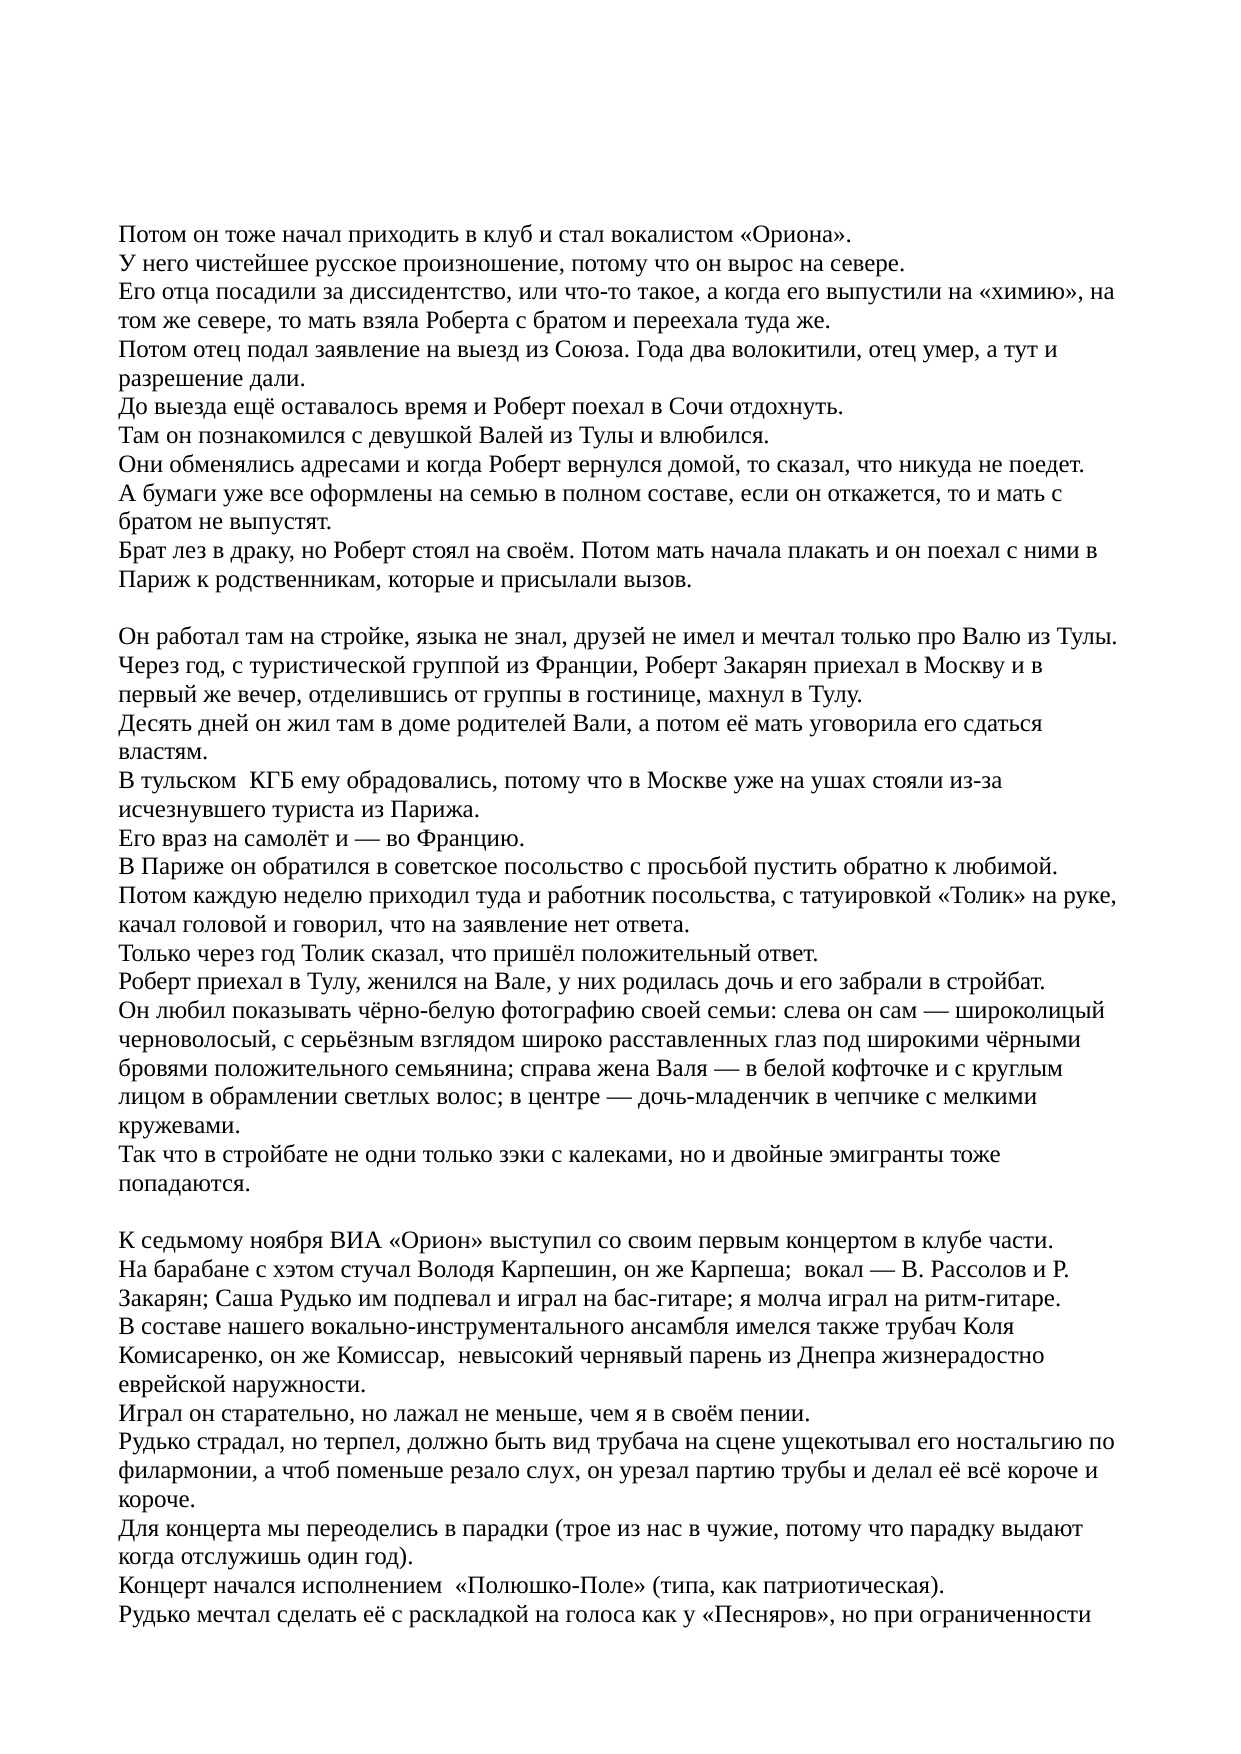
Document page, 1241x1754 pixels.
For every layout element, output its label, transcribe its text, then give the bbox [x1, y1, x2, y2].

text Играл он старательно, но лажал не меньше, чем я в своём пении. [118, 1398, 1122, 1426]
text Концерт начался исполнением «Полюшко-Поле» (типа, как патриотическая). [118, 1570, 1122, 1599]
text Рудько страдал, но терпел, должно быть вид трубача на сцене ущекотывал его ностальгию по филармонии, а чтоб поменьше резало слух, он урезал партию трубы и делал её всё короче и короче. [118, 1426, 1122, 1513]
text Только через год Толик сказал, что пришёл положительный ответ. [118, 938, 1122, 966]
text Для концерта мы переоделись в парадки (трое из нас в чужие, потому что парадку выдают когда отслужишь один год). [118, 1513, 1122, 1570]
text В тульском КГБ ему обрадовались, потому что в Москве уже на ушах стояли из-за исчезнувшего туриста из Парижа. [118, 765, 1122, 823]
text Его враз на самолёт и — во Францию. [118, 823, 1122, 851]
text Потом отец подал заявление на выезд из Союза. Года два волокитили, отец умер, а тут и разрешение дали. [118, 334, 1122, 391]
text В Париже он обратился в советское посольство с просьбой пустить обратно к любимой. [118, 851, 1122, 880]
text Так что в стройбате не одни только зэки с калеками, но и двойные эмигранты тоже попадаются. [118, 1139, 1122, 1196]
text На барабане с хэтом стучал Володя Карпешин, он же Карпеша; вокал — В. Рассолов и Р. Закарян; Саша Рудько им подпевал и играл на бас-гитаре; я молча играл на ритм-гитаре. [118, 1254, 1122, 1311]
text Потом каждую неделю приходил туда и работник посольства, с татуировкой «Толик» на руке, качал головой и говорил, что на заявление нет ответа. [118, 880, 1122, 938]
text Его отца посадили за диссидентство, или что-то такое, а когда его выпустили на «химию», на том же севере, то мать взяла Роберта с братом и переехала туда же. [118, 276, 1122, 334]
text У него чистейшее русское произношение, потому что он вырос на севере. [118, 248, 1122, 276]
text К седьмому ноября ВИА «Орион» выступил со своим первым концертом в клубе части. [118, 1225, 1122, 1254]
text Десять дней он жил там в доме родителей Вали, а потом её мать уговорила его сдаться властям. [118, 708, 1122, 765]
text Там он познакомился с девушкой Валей из Тулы и влюбился. [118, 420, 1122, 449]
text Он любил показывать чёрно-белую фотографию своей семьи: слева он сам — широколицый черноволосый, с серьёзным взглядом широко расставленных глаз под широкими чёрными бровями положительного семьянина; справа жена Валя — в белой кофточке и с круглым лицом в обрамлении светлых волос; в центре — дочь-младенчик в чепчике с мелкими кружевами. [118, 995, 1122, 1139]
text Они обменялись адресами и когда Роберт вернулся домой, то сказал, что никуда не поедет. [118, 449, 1122, 478]
text Потом он тоже начал приходить в клуб и стал вокалистом «Ориона». [118, 219, 1122, 248]
text Рудько мечтал сделать её с раскладкой на голоса как у «Песняров», но при ограниченности [118, 1599, 1122, 1628]
text Брат лез в драку, но Роберт стоял на своём. Потом мать начала плакать и он поехал с ними в Париж к родственникам, которые и присылали вызов. [118, 535, 1122, 593]
text В составе нашего вокально-инструментального ансамбля имелся также трубач Коля Комисаренко, он же Комиссар, невысокий чернявый парень из Днепра жизнерадостно еврейской наружности. [118, 1311, 1122, 1398]
text До выезда ещё оставалось время и Роберт поехал в Сочи отдохнуть. [118, 391, 1122, 420]
text А бумаги уже все оформлены на семью в полном составе, если он откажется, то и мать с братом не выпустят. [118, 478, 1122, 535]
text Роберт приехал в Тулу, женился на Вале, у них родилась дочь и его забрали в стройбат. [118, 966, 1122, 995]
text Он работал там на стройке, языка не знал, друзей не имел и мечтал только про Валю из Тулы. [118, 621, 1122, 650]
text Через год, с туристической группой из Франции, Роберт Закарян приехал в Москву и в первый же вечер, отделившись от группы в гостинице, махнул в Тулу. [118, 650, 1122, 708]
